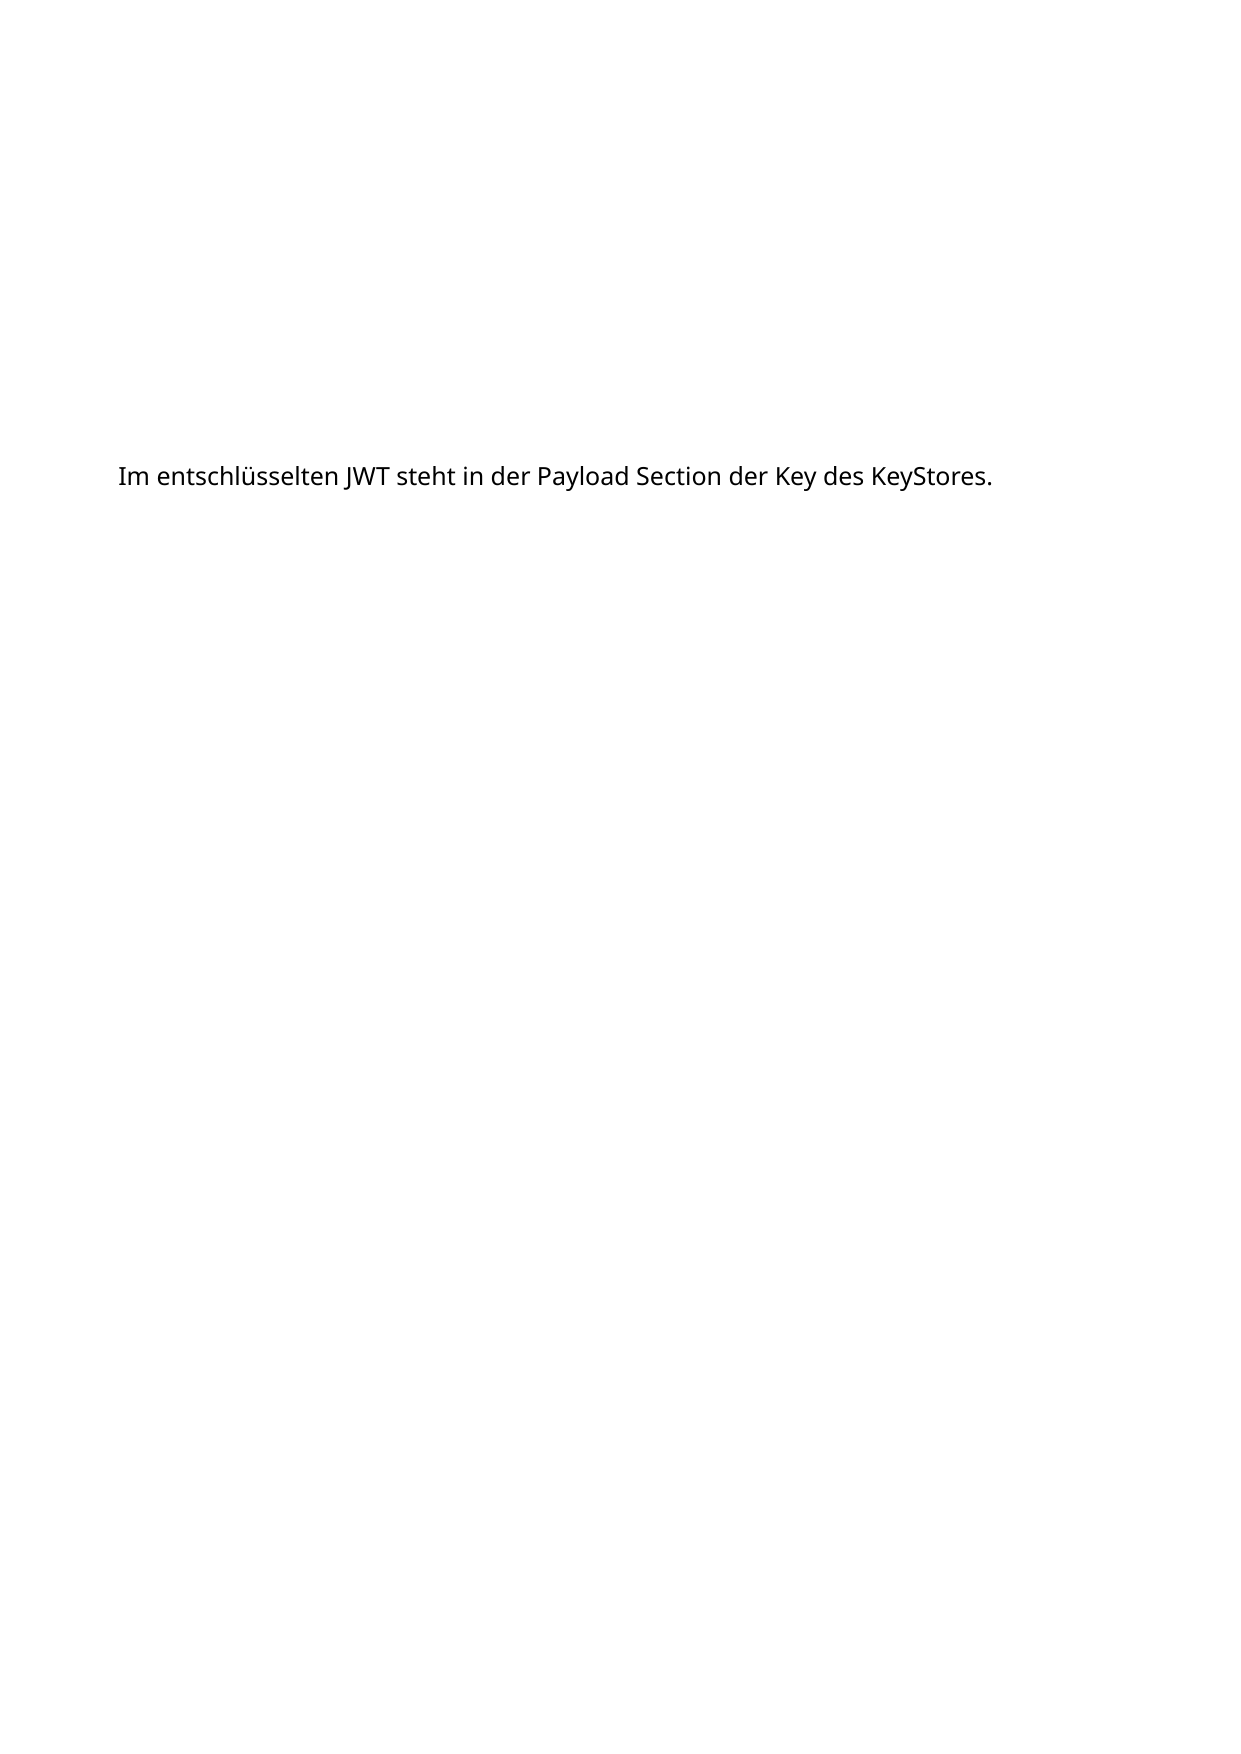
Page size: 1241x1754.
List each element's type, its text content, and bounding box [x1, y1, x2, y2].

text Im entschlüsselten JWT steht in der Payload Section der Key des KeyStores. [118, 459, 1122, 493]
